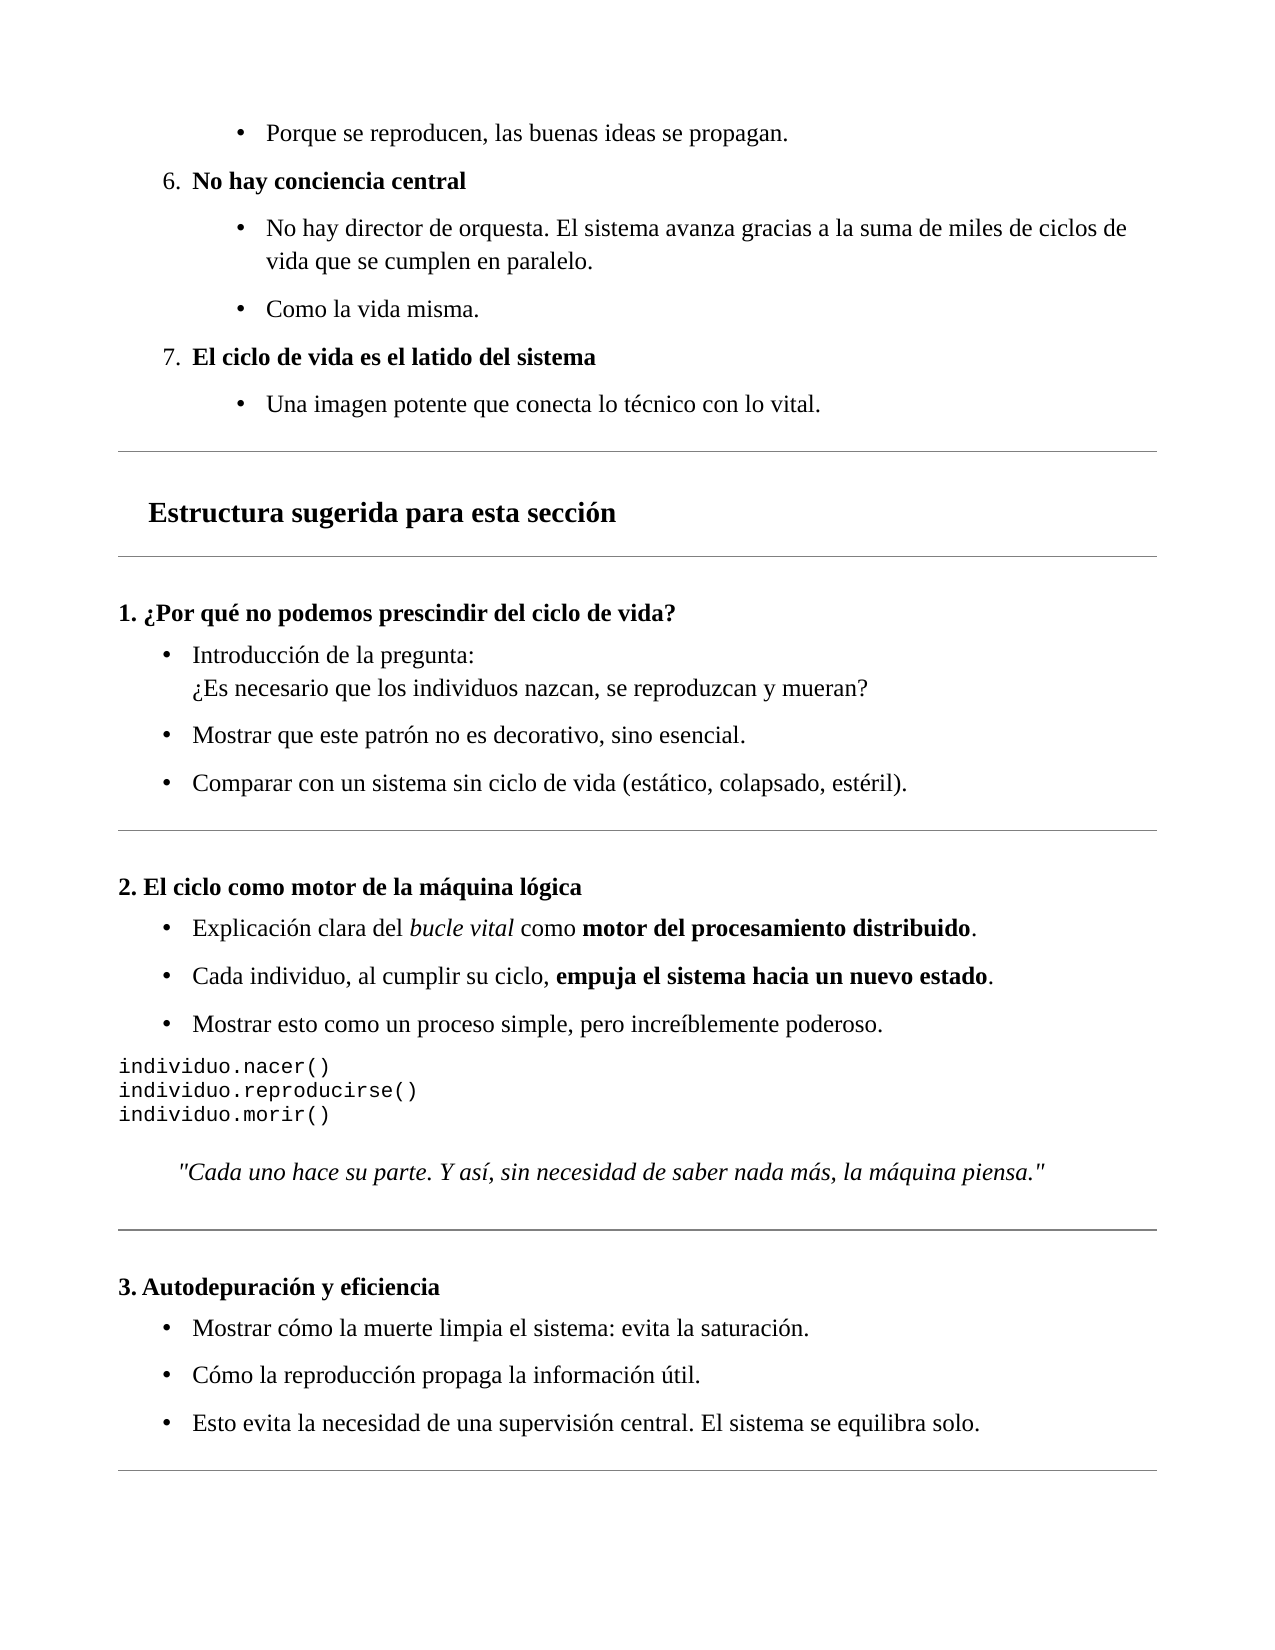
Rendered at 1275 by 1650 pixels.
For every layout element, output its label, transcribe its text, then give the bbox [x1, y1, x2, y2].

list Mostrar esto como un proceso simple, pero increíblemente poderoso. [162, 1009, 1157, 1037]
text individuo.nacer() [118, 1056, 1157, 1080]
list No hay conciencia central [162, 166, 1157, 194]
subtitle 1. ¿Por qué no podemos prescindir del ciclo de vida? [118, 598, 1157, 627]
list Cómo la reproducción propaga la información útil. [162, 1361, 1157, 1389]
subtitle 2. El ciclo como motor de la máquina lógica [118, 872, 1157, 901]
list Como la vida misma. [236, 294, 1157, 323]
text "Cada uno hace su parte. Y así, sin necesidad de saber nada más, la máquina piensa." [177, 1157, 1098, 1186]
text individuo.reproducirse() [118, 1080, 1157, 1104]
subtitle 3. Autodepuración y eficiencia [118, 1272, 1157, 1301]
text individuo.morir() [118, 1104, 1157, 1127]
list Esto evita la necesidad de una supervisión central. El sistema se equilibra solo. [162, 1408, 1157, 1437]
list Introducción de la pregunta: ¿Es necesario que los individuos nazcan, se reproduzcan y mueran? [162, 640, 1157, 701]
subtitle 🧱 Estructura sugerida para esta sección [118, 496, 1157, 529]
list Una imagen potente que conecta lo técnico con lo vital. [236, 389, 1157, 418]
list Mostrar cómo la muerte limpia el sistema: evita la saturación. [162, 1313, 1157, 1342]
list Comparar con un sistema sin ciclo de vida (estático, colapsado, estéril). [162, 768, 1157, 797]
list Explicación clara del bucle vital como motor del procesamiento distribuido. [162, 913, 1157, 942]
list El ciclo de vida es el latido del sistema [162, 342, 1157, 370]
list Cada individuo, al cumplir su ciclo, empuja el sistema hacia un nuevo estado. [162, 961, 1157, 990]
list Porque se reproducen, las buenas ideas se propagan. [236, 118, 1157, 147]
list No hay director de orquesta. El sistema avanza gracias a la suma de miles de ciclos de vida que se cumplen en paralelo. [236, 213, 1157, 275]
list Mostrar que este patrón no es decorativo, sino esencial. [162, 720, 1157, 749]
